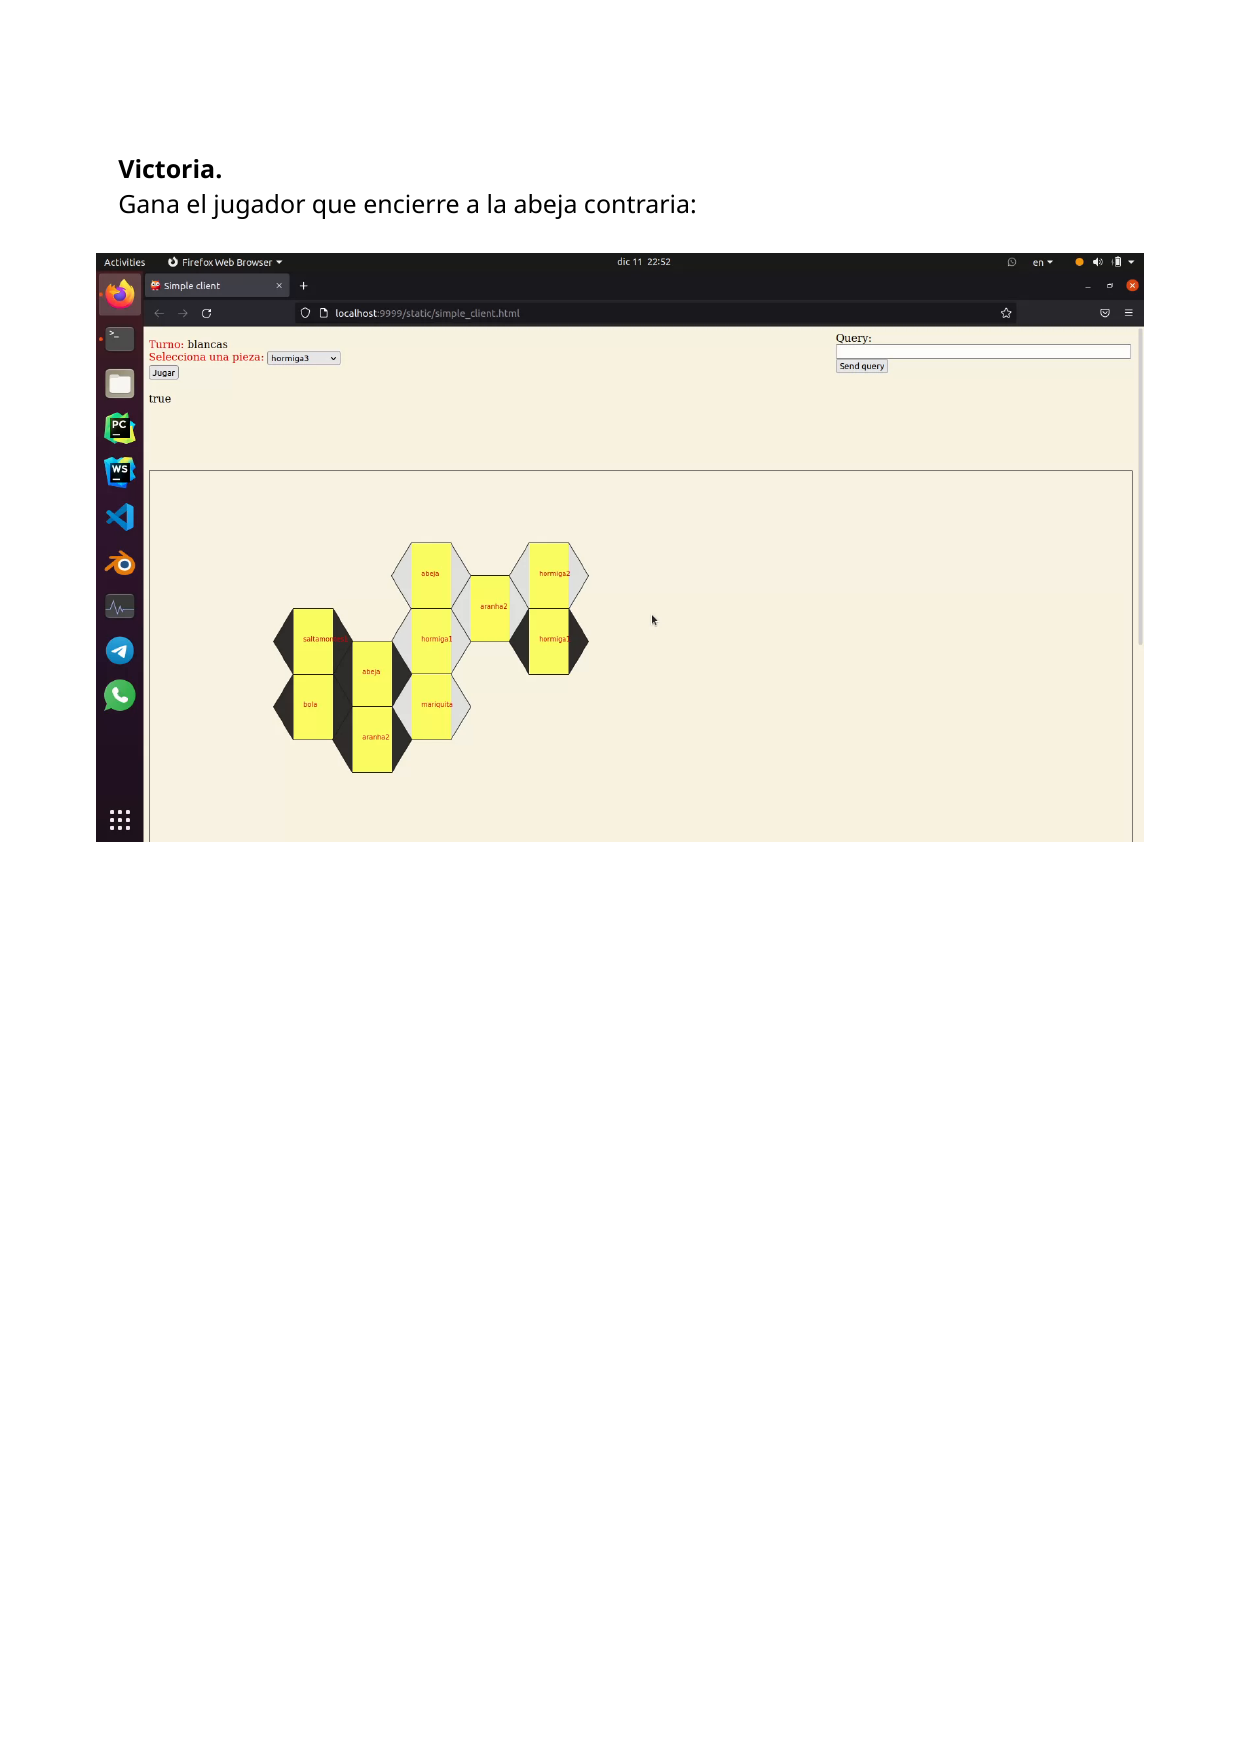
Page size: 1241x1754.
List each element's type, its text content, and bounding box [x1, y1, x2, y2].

text Gana el jugador que encierre a la abeja contraria: [118, 186, 1122, 220]
text Victoria. [118, 152, 1122, 186]
